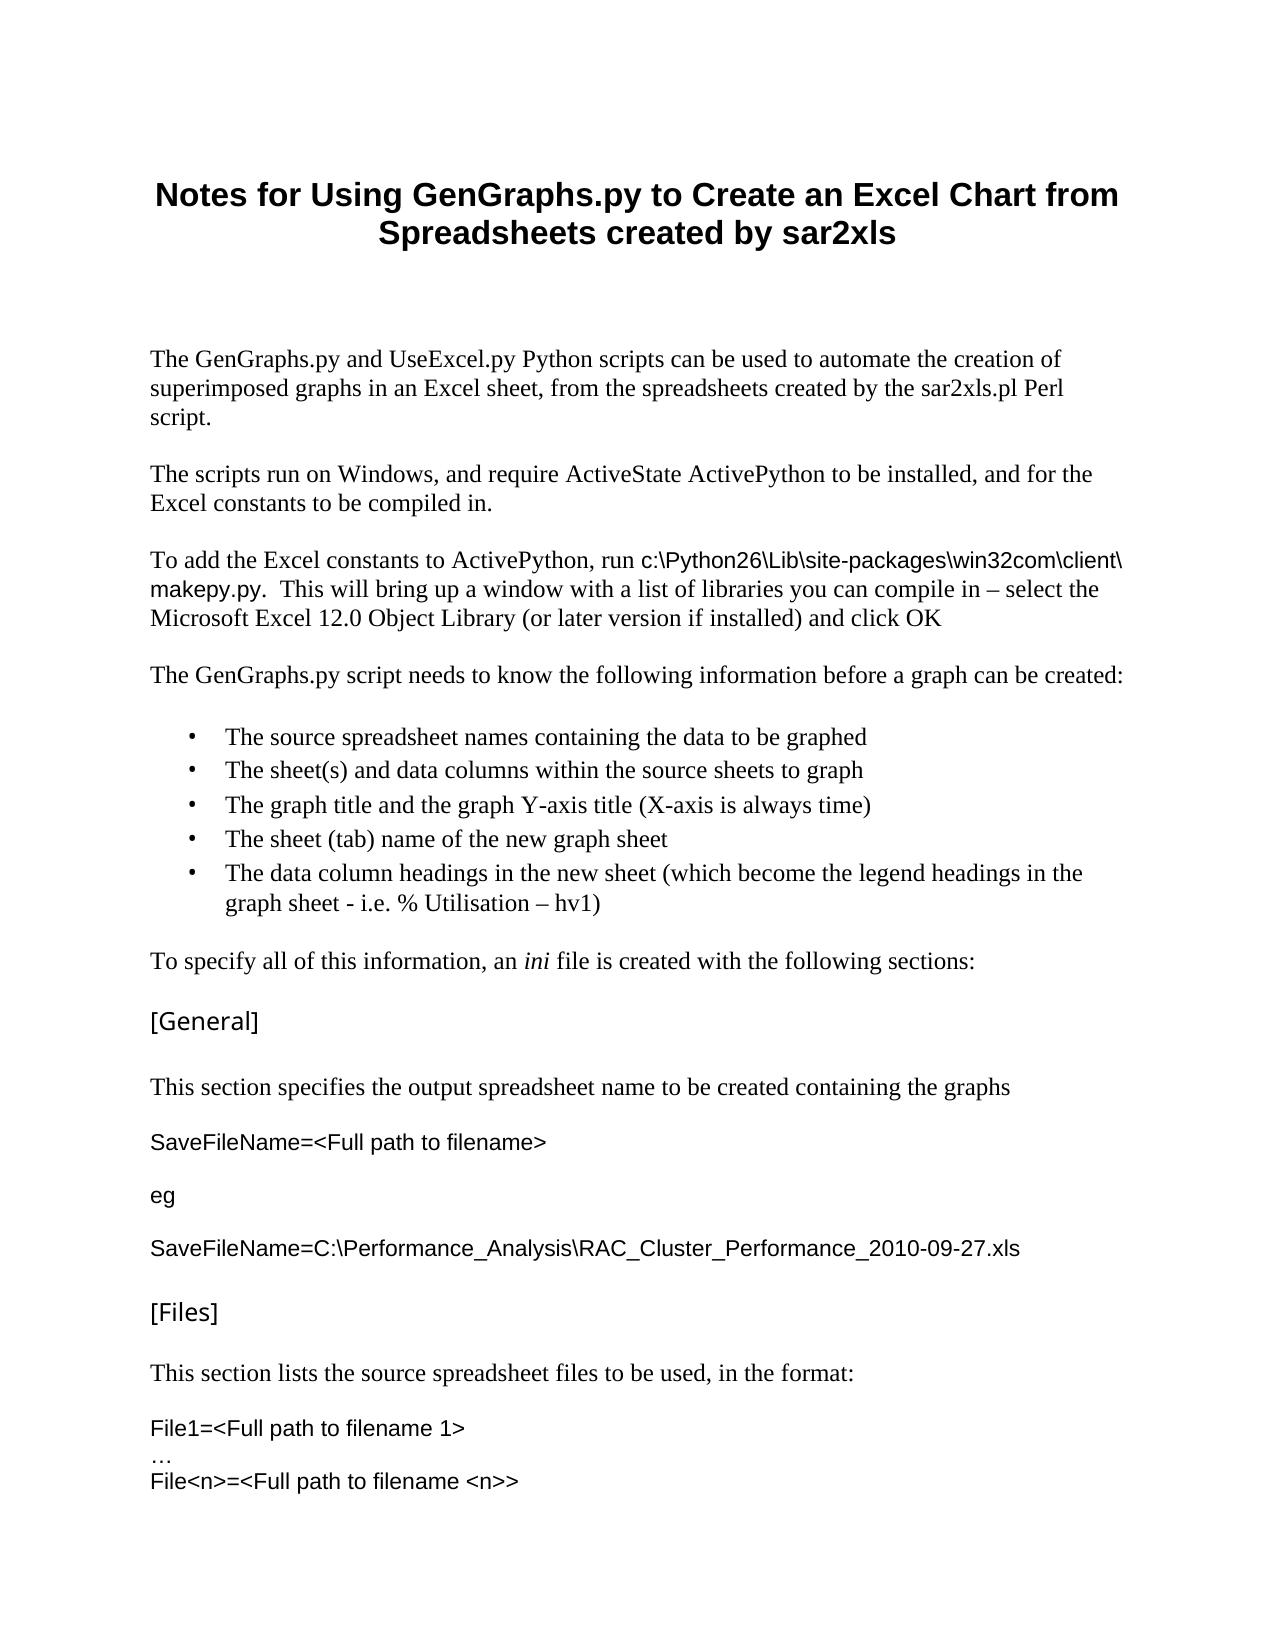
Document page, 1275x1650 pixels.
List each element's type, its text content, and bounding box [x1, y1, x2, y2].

text • The sheet(s) and data columns within the source sheets to graph [187, 752, 1125, 786]
text • The data column headings in the new sheet (which become the legend headings in the graph sheet - i.e. % Utilisation – hv1) [187, 854, 1125, 917]
text File1=<Full path to filename 1> [150, 1415, 1125, 1442]
text Notes for Using GenGraphs.py to Create an Excel Chart from Spreadsheets created by sar2xls [150, 175, 1125, 252]
text To add the Excel constants to ActivePython, run c:\Python26\Lib\site-packages\win32com\client\makepy.py. This will bring up a window with a list of libraries you can compile in – select the Microsoft Excel 12.0 Object Library (or later version if installed) and click OK [150, 546, 1125, 632]
text The scripts run on Windows, and require ActiveState ActivePython to be installed, and for the Excel constants to be compiled in. [150, 459, 1125, 517]
text File<n>=<Full path to filename <n>> [150, 1468, 1125, 1494]
text eg [150, 1182, 1125, 1208]
text • The sheet (tab) name of the new graph sheet [187, 820, 1125, 854]
text [General] [150, 1003, 1125, 1037]
text • The graph title and the graph Y-axis title (X-axis is always time) [187, 786, 1125, 820]
text SaveFileName=<Full path to filename> [150, 1129, 1125, 1155]
text • The source spreadsheet names containing the data to be graphed [187, 718, 1125, 752]
text This section specifies the output spreadsheet name to be created containing the graphs [150, 1072, 1125, 1100]
text The GenGraphs.py and UseExcel.py Python scripts can be used to automate the creation of superimposed graphs in an Excel sheet, from the spreadsheets created by the sar2xls.pl Perl script. [150, 344, 1125, 431]
text To specify all of this information, an ini file is created with the following sections: [150, 946, 1125, 975]
text This section lists the source spreadsheet files to be used, in the format: [150, 1358, 1125, 1386]
text [Files] [150, 1295, 1125, 1329]
text The GenGraphs.py script needs to know the following information before a graph can be created: [150, 661, 1125, 689]
text SaveFileName=C:\Performance_Analysis\RAC_Cluster_Performance_2010-09-27.xls [150, 1234, 1125, 1261]
text … [150, 1442, 1125, 1468]
